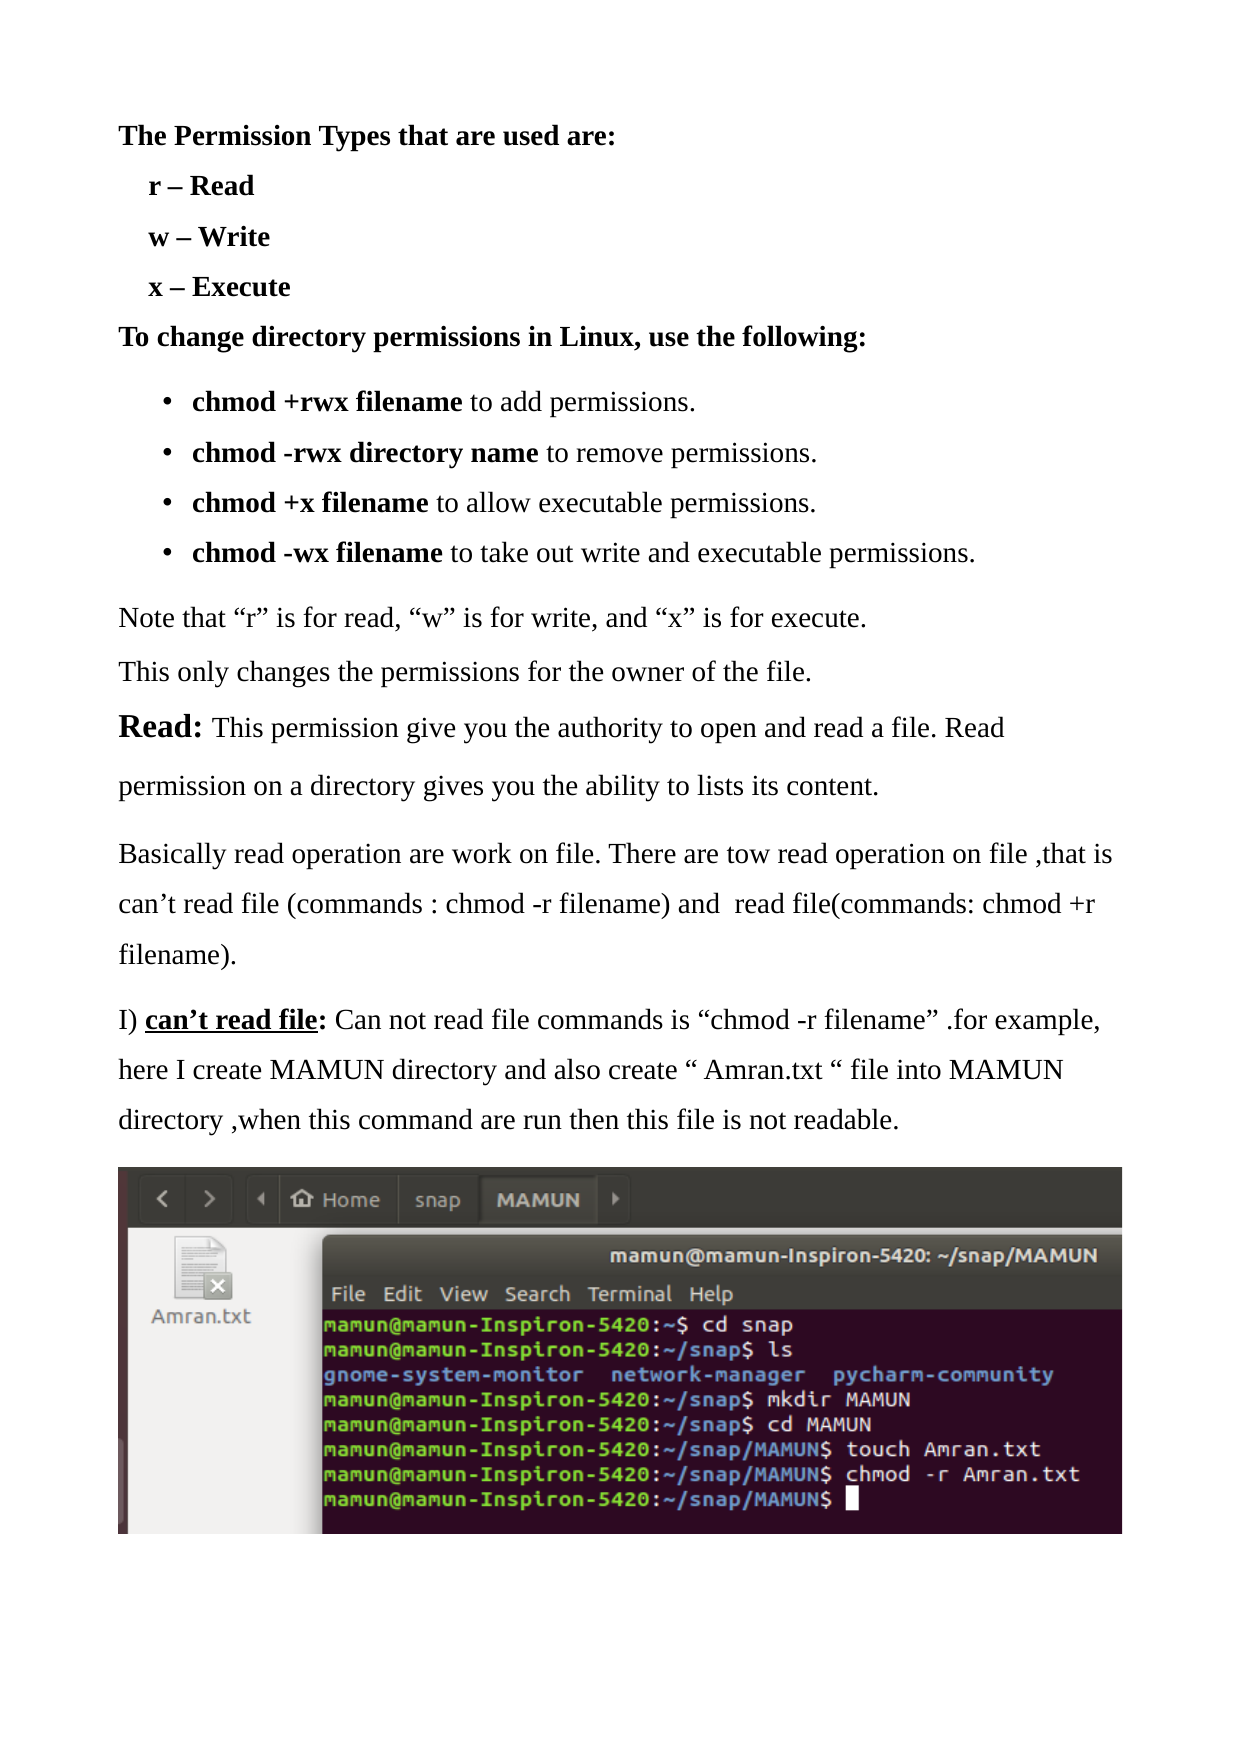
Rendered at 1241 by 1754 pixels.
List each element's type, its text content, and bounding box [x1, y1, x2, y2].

text  w – Write [118, 219, 1122, 252]
list chmod +rwx filename to add permissions. [162, 384, 1122, 418]
list chmod +x filename to allow executable permissions. [162, 485, 1122, 519]
text I) can’t read file: Can not read file commands is “chmod -r filename” .for example, here I create MAMUN directory and also create “ Amran.txt “ file into MAMUN directory ,when this command are run then this file is not readable. [118, 1002, 1122, 1136]
text Note that “r” is for read, “w” is for write, and “x” is for execute. [118, 601, 1122, 634]
text Read: This permission give you the authority to open and read a file. Read permission on a directory gives you the ability to lists its content. [118, 707, 1122, 803]
text The Permission Types that are used are: [118, 118, 1122, 152]
text  r – Read [118, 168, 1122, 202]
list chmod -wx filename to take out write and executable permissions. [162, 536, 1122, 569]
list chmod -rwx directory name to remove permissions. [162, 435, 1122, 468]
picture [118, 1167, 1123, 1534]
text Basically read operation are work on file. There are tow read operation on file ,that is can’t read file (commands : chmod -r filename) and read file(commands: chmod +r filename). [118, 836, 1122, 971]
text  x – Execute [118, 269, 1122, 303]
text This only changes the permissions for the owner of the file. [118, 654, 1122, 687]
text To change directory permissions in Linux, use the following: [118, 319, 1122, 353]
